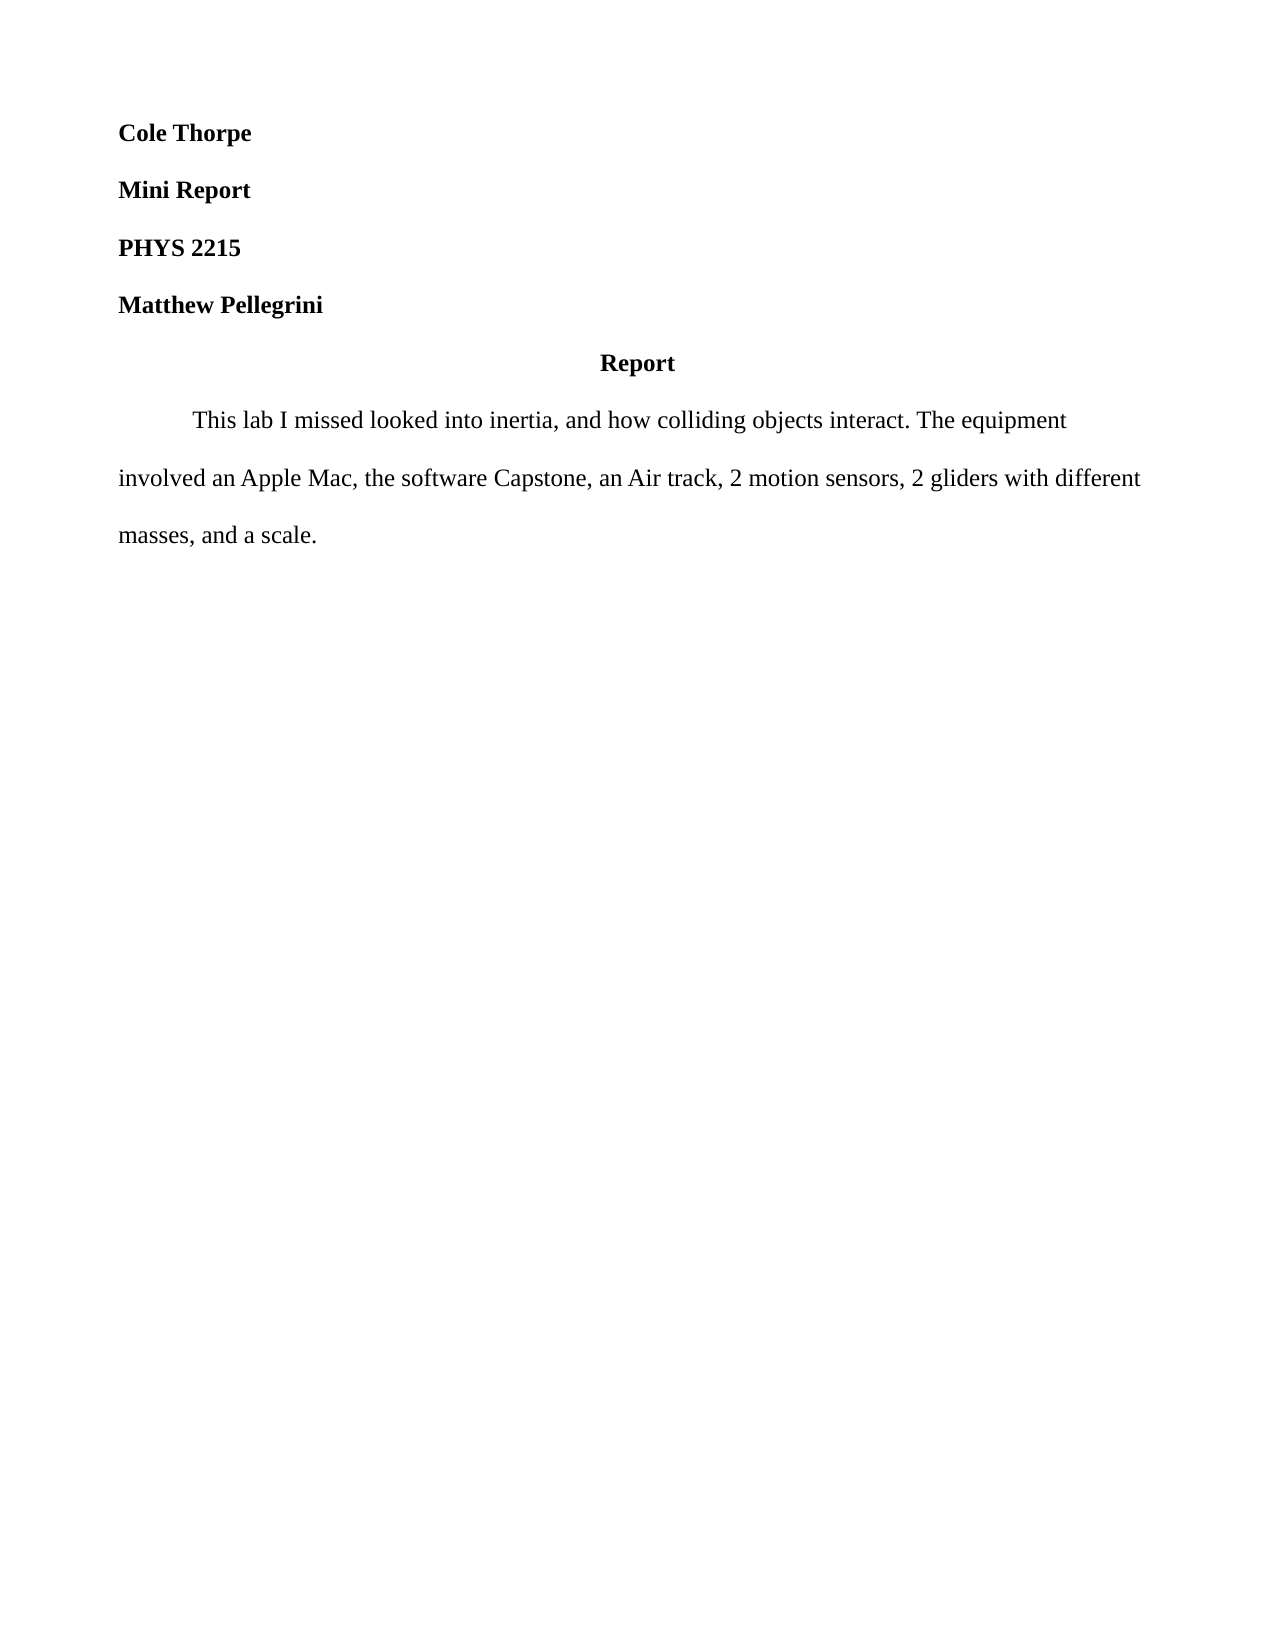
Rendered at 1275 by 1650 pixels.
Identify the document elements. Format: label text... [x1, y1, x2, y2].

text This lab I missed looked into inertia, and how colliding objects interact. The equipment involved an Apple Mac, the software Capstone, an Air track, 2 motion sensors, 2 gliders with different masses, and a scale. [118, 406, 1157, 549]
text Mini Report [118, 176, 1157, 204]
text Report [118, 348, 1157, 377]
text Cole Thorpe [118, 118, 1157, 147]
text Matthew Pellegrini [118, 291, 1157, 319]
text PHYS 2215 [118, 233, 1157, 262]
